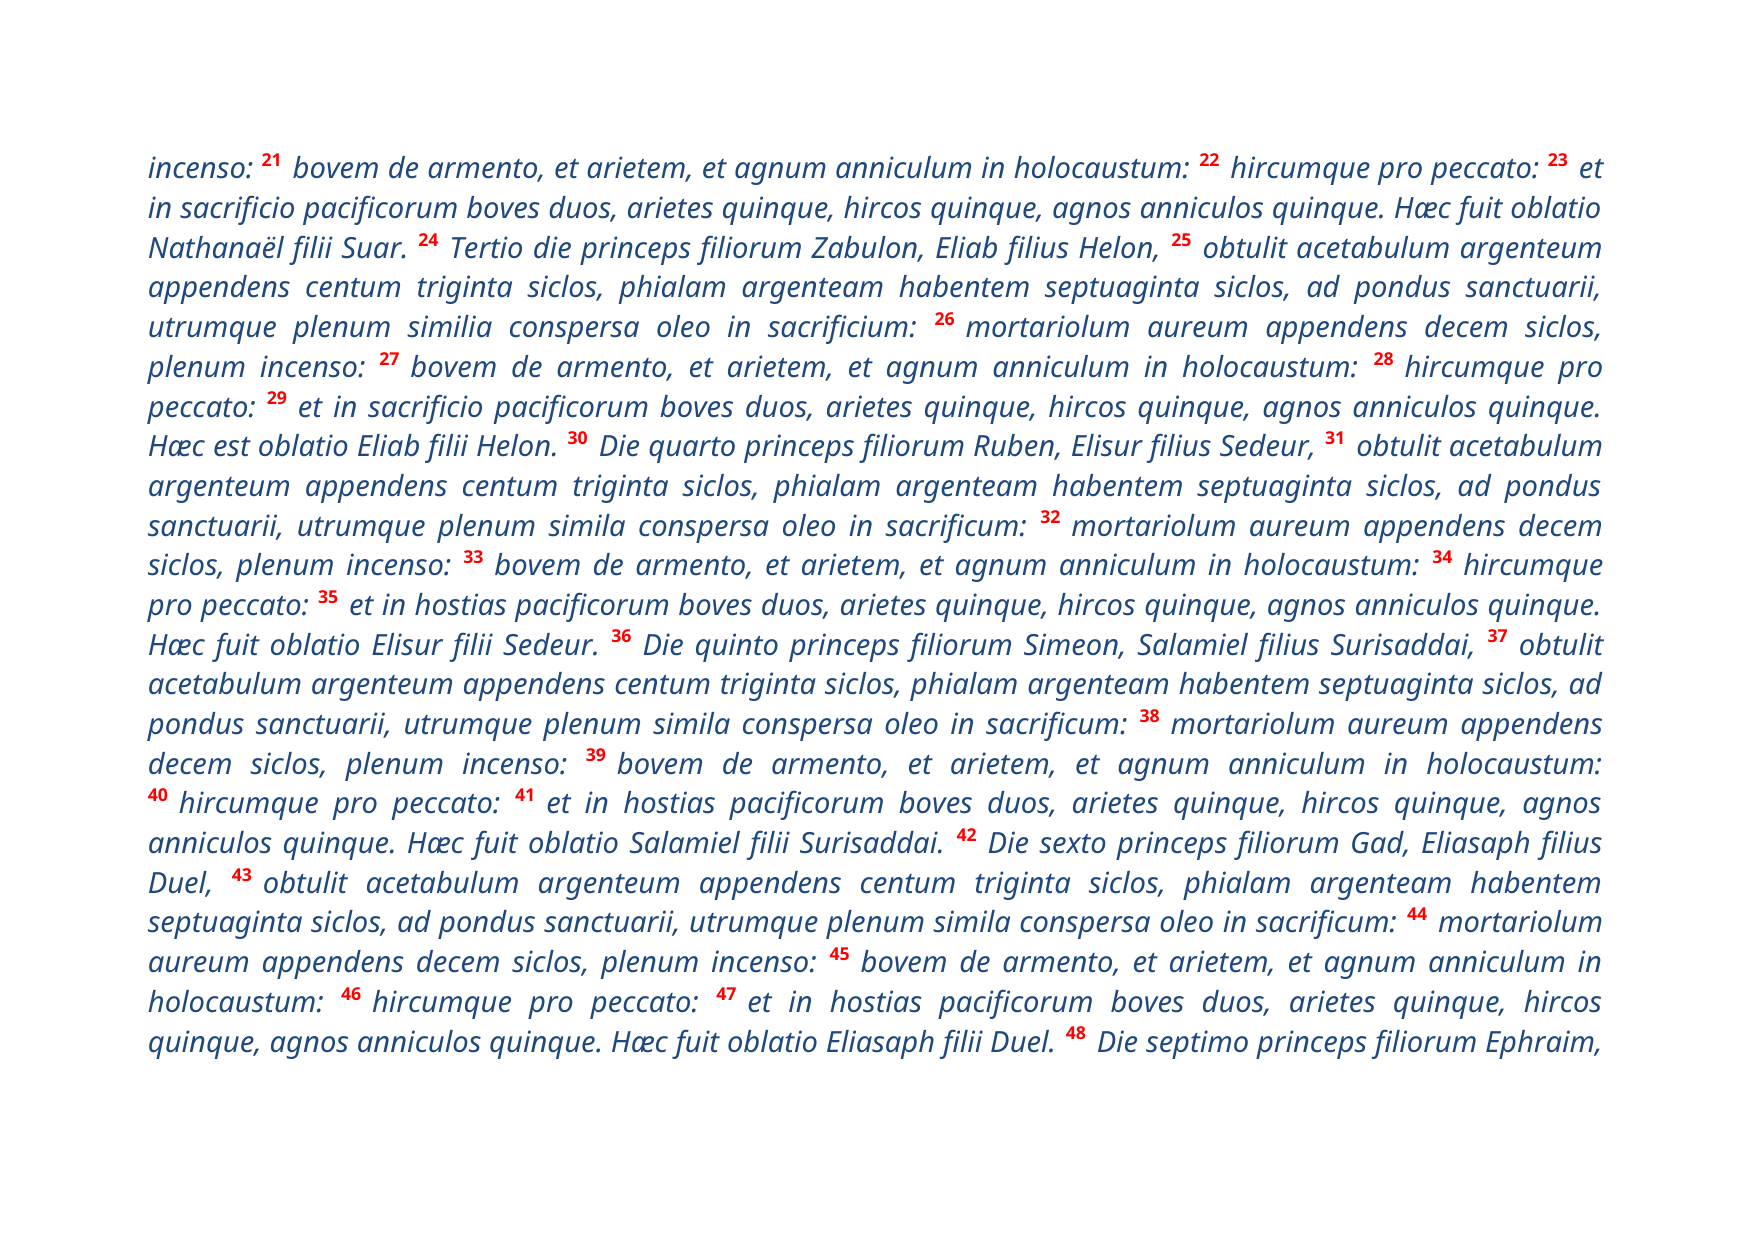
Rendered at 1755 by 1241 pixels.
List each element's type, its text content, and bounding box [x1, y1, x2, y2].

text incenso: 21 bovem de armento, et arietem, et agnum anniculum in holocaustum: 22 hircumque pro peccato: 23 et in sacrificio pacificorum boves duos, arietes quinque, hircos quinque, agnos anniculos quinque. Hæc fuit oblatio Nathanaël filii Suar. 24 Tertio die princeps filiorum Zabulon, Eliab filius Helon, 25 obtulit acetabulum argenteum appendens centum triginta siclos, phialam argenteam habentem septuaginta siclos, ad pondus sanctuarii, utrumque plenum similia conspersa oleo in sacrificium: 26 mortariolum aureum appendens decem siclos, plenum incenso: 27 bovem de armento, et arietem, et agnum anniculum in holocaustum: 28 hircumque pro peccato: 29 et in sacrificio pacificorum boves duos, arietes quinque, hircos quinque, agnos anniculos quinque. Hæc est oblatio Eliab filii Helon. 30 Die quarto princeps filiorum Ruben, Elisur filius Sedeur, 31 obtulit acetabulum argenteum appendens centum triginta siclos, phialam argenteam habentem septuaginta siclos, ad pondus sanctuarii, utrumque plenum simila conspersa oleo in sacrificum: 32 mortariolum aureum appendens decem siclos, plenum incenso: 33 bovem de armento, et arietem, et agnum anniculum in holocaustum: 34 hircumque pro peccato: 35 et in hostias pacificorum boves duos, arietes quinque, hircos quinque, agnos anniculos quinque. Hæc fuit oblatio Elisur filii Sedeur. 36 Die quinto princeps filiorum Simeon, Salamiel filius Surisaddai, 37 obtulit acetabulum argenteum appendens centum triginta siclos, phialam argenteam habentem septuaginta siclos, ad pondus sanctuarii, utrumque plenum simila conspersa oleo in sacrificum: 38 mortariolum aureum appendens decem siclos, plenum incenso: 39 bovem de armento, et arietem, et agnum anniculum in holocaustum: 40 hircumque pro peccato: 41 et in hostias pacificorum boves duos, arietes quinque, hircos quinque, agnos anniculos quinque. Hæc fuit oblatio Salamiel filii Surisaddai. 42 Die sexto princeps filiorum Gad, Eliasaph filius Duel, 43 obtulit acetabulum argenteum appendens centum triginta siclos, phialam argenteam habentem septuaginta siclos, ad pondus sanctuarii, utrumque plenum simila conspersa oleo in sacrificum: 44 mortariolum aureum appendens decem siclos, plenum incenso: 45 bovem de armento, et arietem, et agnum anniculum in holocaustum: 46 hircumque pro peccato: 47 et in hostias pacificorum boves duos, arietes quinque, hircos quinque, agnos anniculos quinque. Hæc fuit oblatio Eliasaph filii Duel. 48 Die septimo princeps filiorum Ephraim, [148, 148, 1606, 1061]
